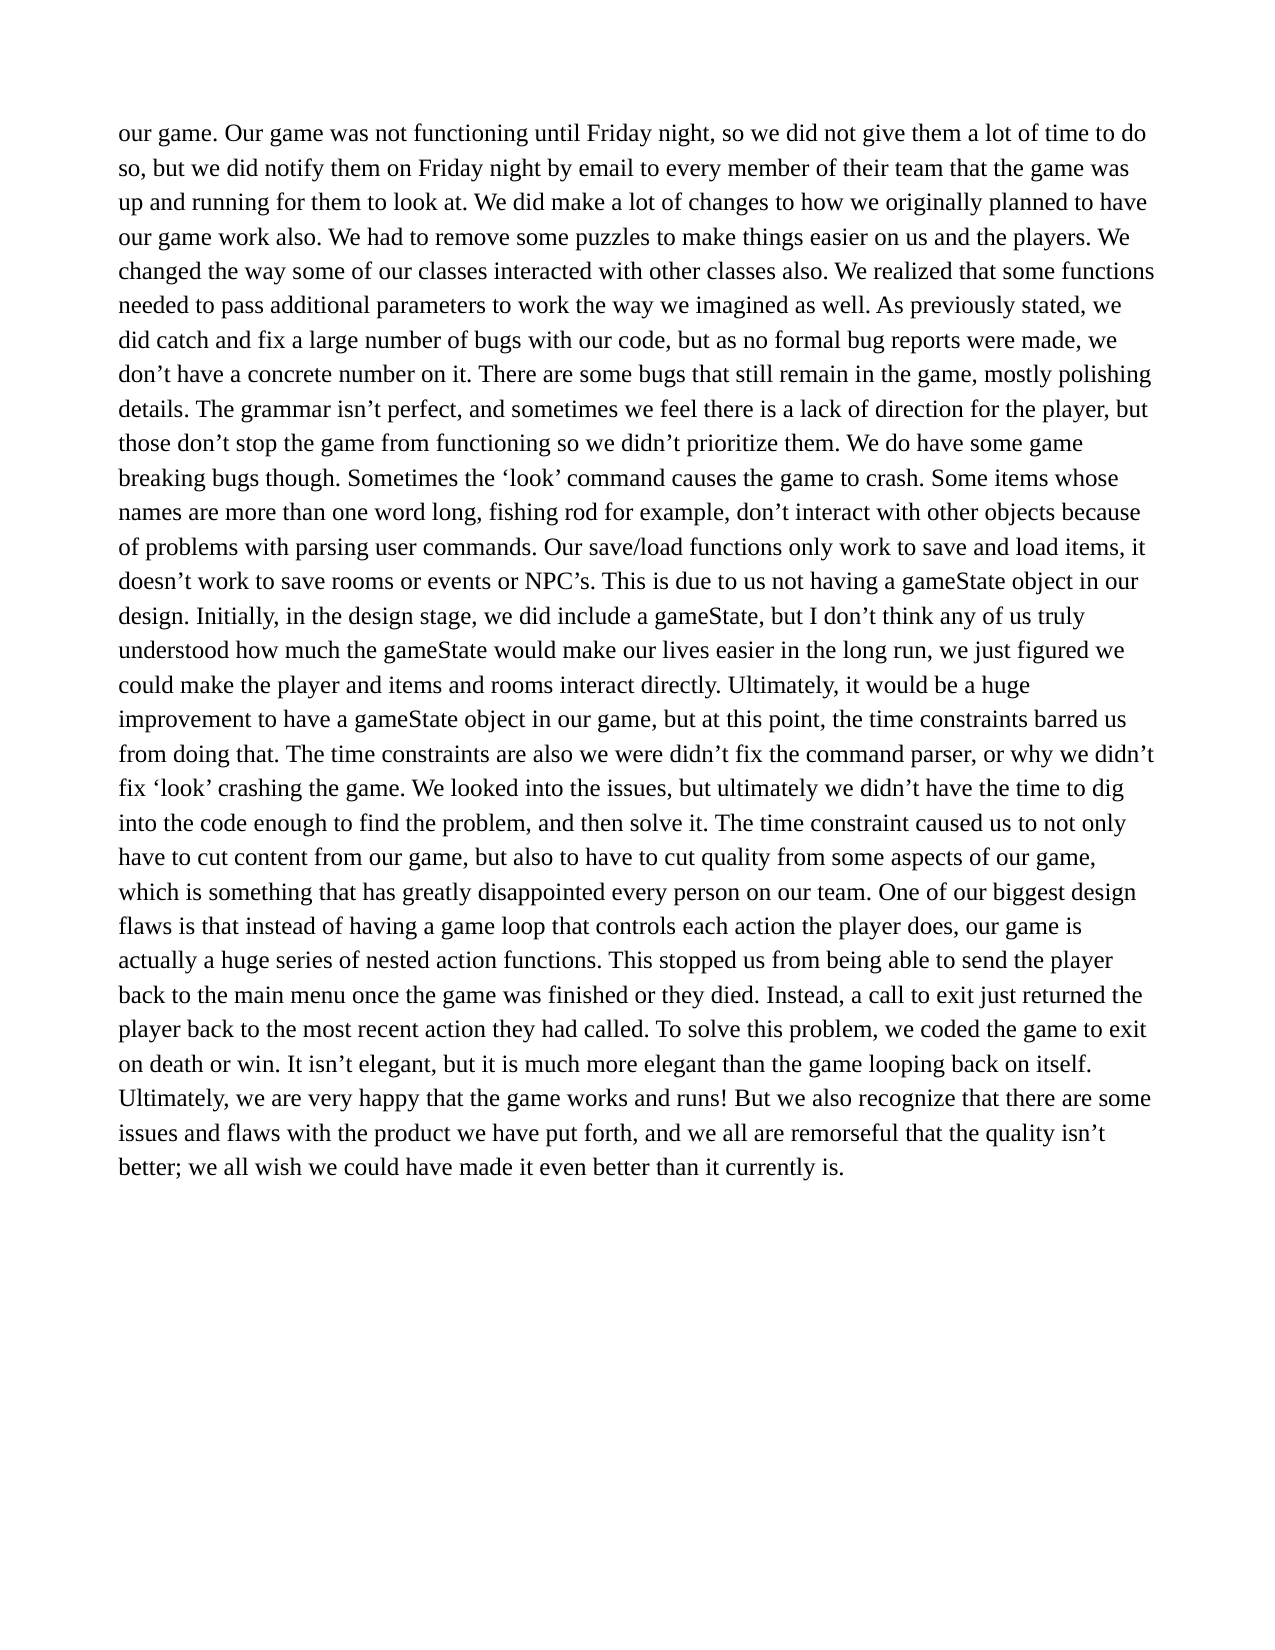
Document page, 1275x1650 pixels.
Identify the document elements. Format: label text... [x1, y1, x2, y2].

text our game. Our game was not functioning until Friday night, so we did not give them a lot of time to do so, but we did notify them on Friday night by email to every member of their team that the game was up and running for them to look at. We did make a lot of changes to how we originally planned to have our game work also. We had to remove some puzzles to make things easier on us and the players. We changed the way some of our classes interacted with other classes also. We realized that some functions needed to pass additional parameters to work the way we imagined as well. As previously stated, we did catch and fix a large number of bugs with our code, but as no formal bug reports were made, we don’t have a concrete number on it. There are some bugs that still remain in the game, mostly polishing details. The grammar isn’t perfect, and sometimes we feel there is a lack of direction for the player, but those don’t stop the game from functioning so we didn’t prioritize them. We do have some game breaking bugs though. Sometimes the ‘look’ command causes the game to crash. Some items whose names are more than one word long, fishing rod for example, don’t interact with other objects because of problems with parsing user commands. Our save/load functions only work to save and load items, it doesn’t work to save rooms or events or NPC’s. This is due to us not having a gameState object in our design. Initially, in the design stage, we did include a gameState, but I don’t think any of us truly understood how much the gameState would make our lives easier in the long run, we just figured we could make the player and items and rooms interact directly. Ultimately, it would be a huge improvement to have a gameState object in our game, but at this point, the time constraints barred us from doing that. The time constraints are also we were didn’t fix the command parser, or why we didn’t fix ‘look’ crashing the game. We looked into the issues, but ultimately we didn’t have the time to dig into the code enough to find the problem, and then solve it. The time constraint caused us to not only have to cut content from our game, but also to have to cut quality from some aspects of our game, which is something that has greatly disappointed every person on our team. One of our biggest design flaws is that instead of having a game loop that controls each action the player does, our game is actually a huge series of nested action functions. This stopped us from being able to send the player back to the main menu once the game was finished or they died. Instead, a call to exit just returned the player back to the most recent action they had called. To solve this problem, we coded the game to exit on death or win. It isn’t elegant, but it is much more elegant than the game looping back on itself. Ultimately, we are very happy that the game works and runs! But we also recognize that there are some issues and flaws with the product we have put forth, and we all are remorseful that the quality isn’t better; we all wish we could have made it even better than it currently is. [118, 118, 1157, 1181]
